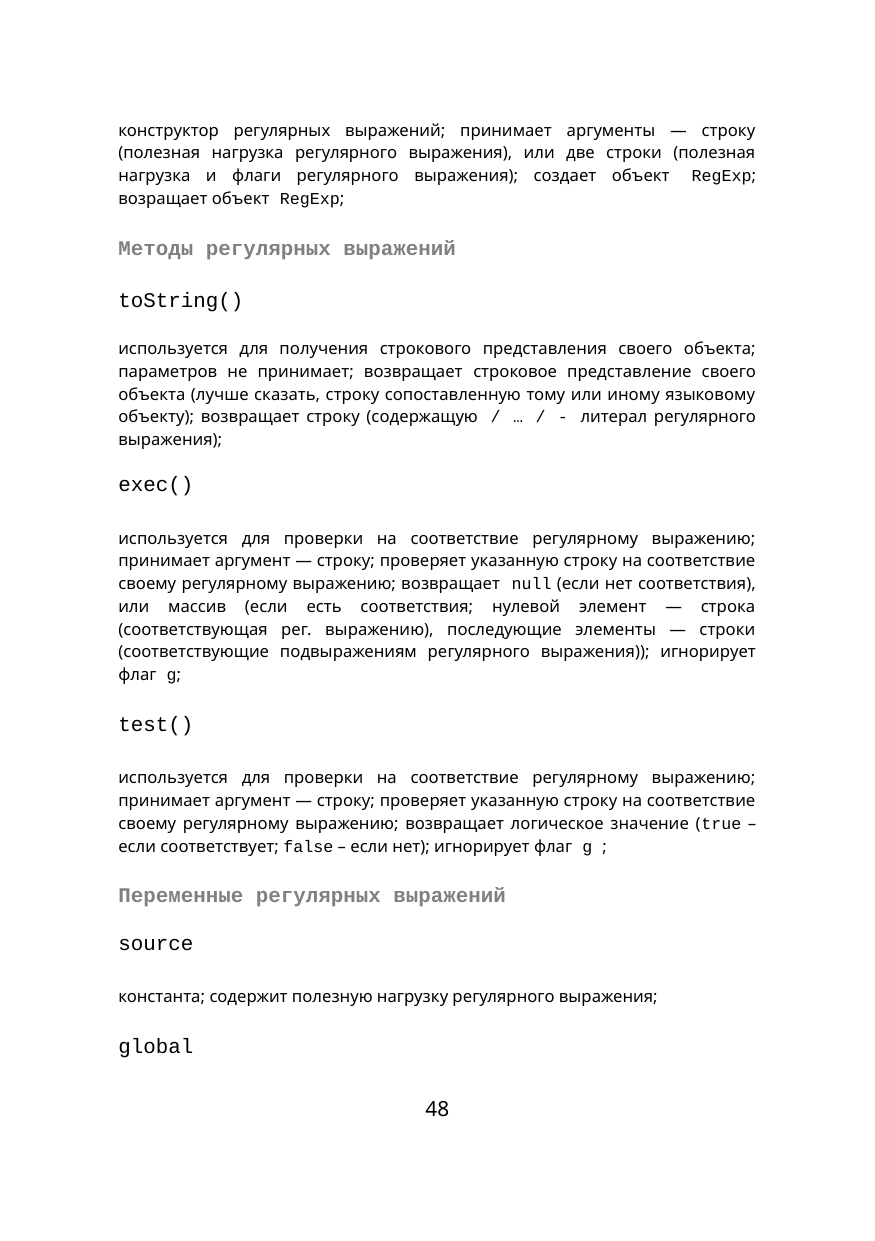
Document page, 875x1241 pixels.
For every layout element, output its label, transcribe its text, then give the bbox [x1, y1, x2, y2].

text используется для получения строкового представления своего объекта; параметров не принимает; возвращает строковое представление своего объекта (лучше сказать, строку сопоставленную тому или иному языковому объекту); возвращает строку (содержащую / … / - литерал регулярного выражения); [118, 337, 756, 451]
text global [118, 1036, 756, 1060]
text test() [118, 714, 756, 738]
text source [118, 933, 756, 956]
text Методы регулярных выражений [118, 238, 756, 261]
text используется для проверки на соответствие регулярному выражению; принимает аргумент — строку; проверяет указанную строку на соответствие своему регулярному выражению; возвращает логическое значение (true – если соответствует; false – если нет); игнорирует флаг g ; [118, 766, 756, 857]
text конструктор регулярных выражений; принимает аргументы — строку (полезная нагрузка регулярного выражения), или две строки (полезная нагрузка и флаги регулярного выражения); создает объект RegExp; возращает объект RegExp; [118, 118, 756, 209]
text константа; содержит полезную нагрузку регулярного выражения; [118, 985, 756, 1008]
text toString() [118, 290, 756, 313]
text Переменные регулярных выражений [118, 886, 756, 909]
text используется для проверки на соответствие регулярному выражению; принимает аргумент — строку; проверяет указанную строку на соответствие своему регулярному выражению; возвращает null (если нет соответствия), или массив (если есть соответствия; нулевой элемент — строка (соответствующая рег. выражению), последующие элементы — строки (соответствующие подвыражениям регулярного выражения)); игнорирует флаг g; [118, 526, 756, 686]
text exec() [118, 474, 756, 498]
